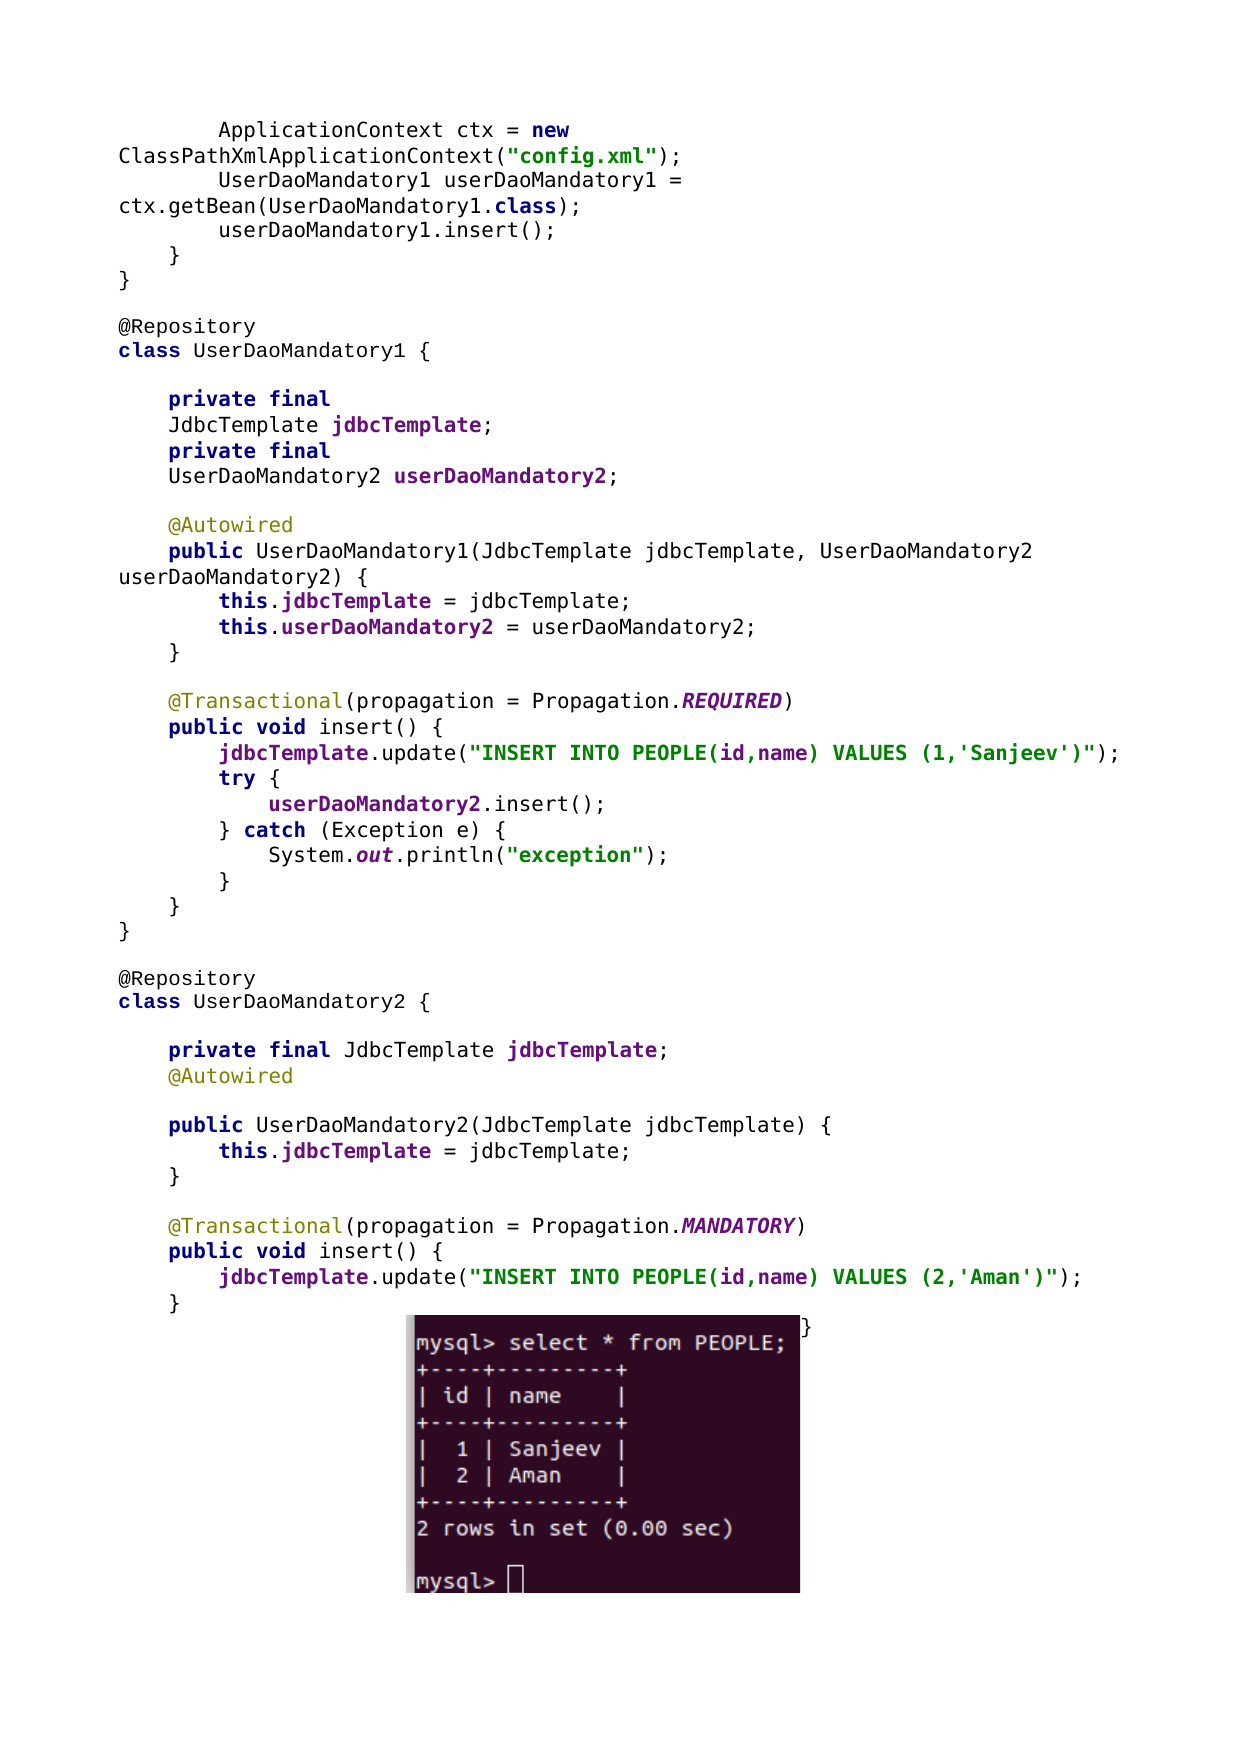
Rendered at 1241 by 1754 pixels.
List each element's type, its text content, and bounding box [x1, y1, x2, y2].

text @Autowired [118, 513, 1122, 539]
text System.out.println("exception"); [118, 843, 1122, 869]
text } catch (Exception e) { [118, 818, 1122, 843]
text this.userDaoMandatory2 = userDaoMandatory2; [118, 615, 1122, 640]
text public void insert() { [118, 1239, 1122, 1265]
text } [118, 640, 1122, 666]
picture [405, 1315, 466, 1593]
text this.jdbcTemplate = jdbcTemplate; [118, 1139, 1122, 1164]
text jdbcTemplate.update("INSERT INTO PEOPLE(id,name) VALUES (2,'Aman')"); [118, 1265, 1122, 1291]
text userDaoMandatory2.insert(); [118, 792, 1122, 818]
text } [466, 1316, 1122, 1340]
text this.jdbcTemplate = jdbcTemplate; [118, 589, 1122, 615]
text class UserDaoMandatory2 { [118, 991, 1122, 1015]
text private final [118, 387, 1122, 413]
text jdbcTemplate.update("INSERT INTO PEOPLE(id,name) VALUES (1,'Sanjeev')"); [118, 741, 1122, 766]
text } [118, 894, 1122, 920]
text public UserDaoMandatory1(JdbcTemplate jdbcTemplate, UserDaoMandatory2 userDaoMandatory2) { [118, 539, 1122, 589]
text public UserDaoMandatory2(JdbcTemplate jdbcTemplate) { [118, 1113, 1122, 1139]
text } [118, 269, 1122, 293]
text JdbcTemplate jdbcTemplate; [118, 413, 1122, 439]
text @Transactional(propagation = Propagation.MANDATORY) [118, 1214, 1122, 1239]
text try { [118, 766, 1122, 792]
text class UserDaoMandatory1 { [118, 340, 1122, 364]
text } [118, 1291, 1122, 1316]
text ApplicationContext ctx = new ClassPathXmlApplicationContext("config.xml"); [118, 118, 1122, 168]
text } [118, 920, 1122, 944]
text } [118, 1164, 1122, 1190]
text @Repository [118, 967, 1122, 991]
text public void insert() { [118, 715, 1122, 741]
text private final [118, 439, 1122, 464]
text userDaoMandatory1.insert(); [118, 218, 1122, 243]
text private final JdbcTemplate jdbcTemplate; [118, 1038, 1122, 1064]
text @Transactional(propagation = Propagation.REQUIRED) [118, 689, 1122, 715]
text UserDaoMandatory2 userDaoMandatory2; [118, 464, 1122, 490]
text } [118, 869, 1122, 894]
text UserDaoMandatory1 userDaoMandatory1 = ctx.getBean(UserDaoMandatory1.class); [118, 168, 1122, 218]
text @Repository [118, 316, 1122, 340]
text [118, 1316, 405, 1340]
text } [118, 243, 1122, 269]
text @Autowired [118, 1064, 1122, 1090]
